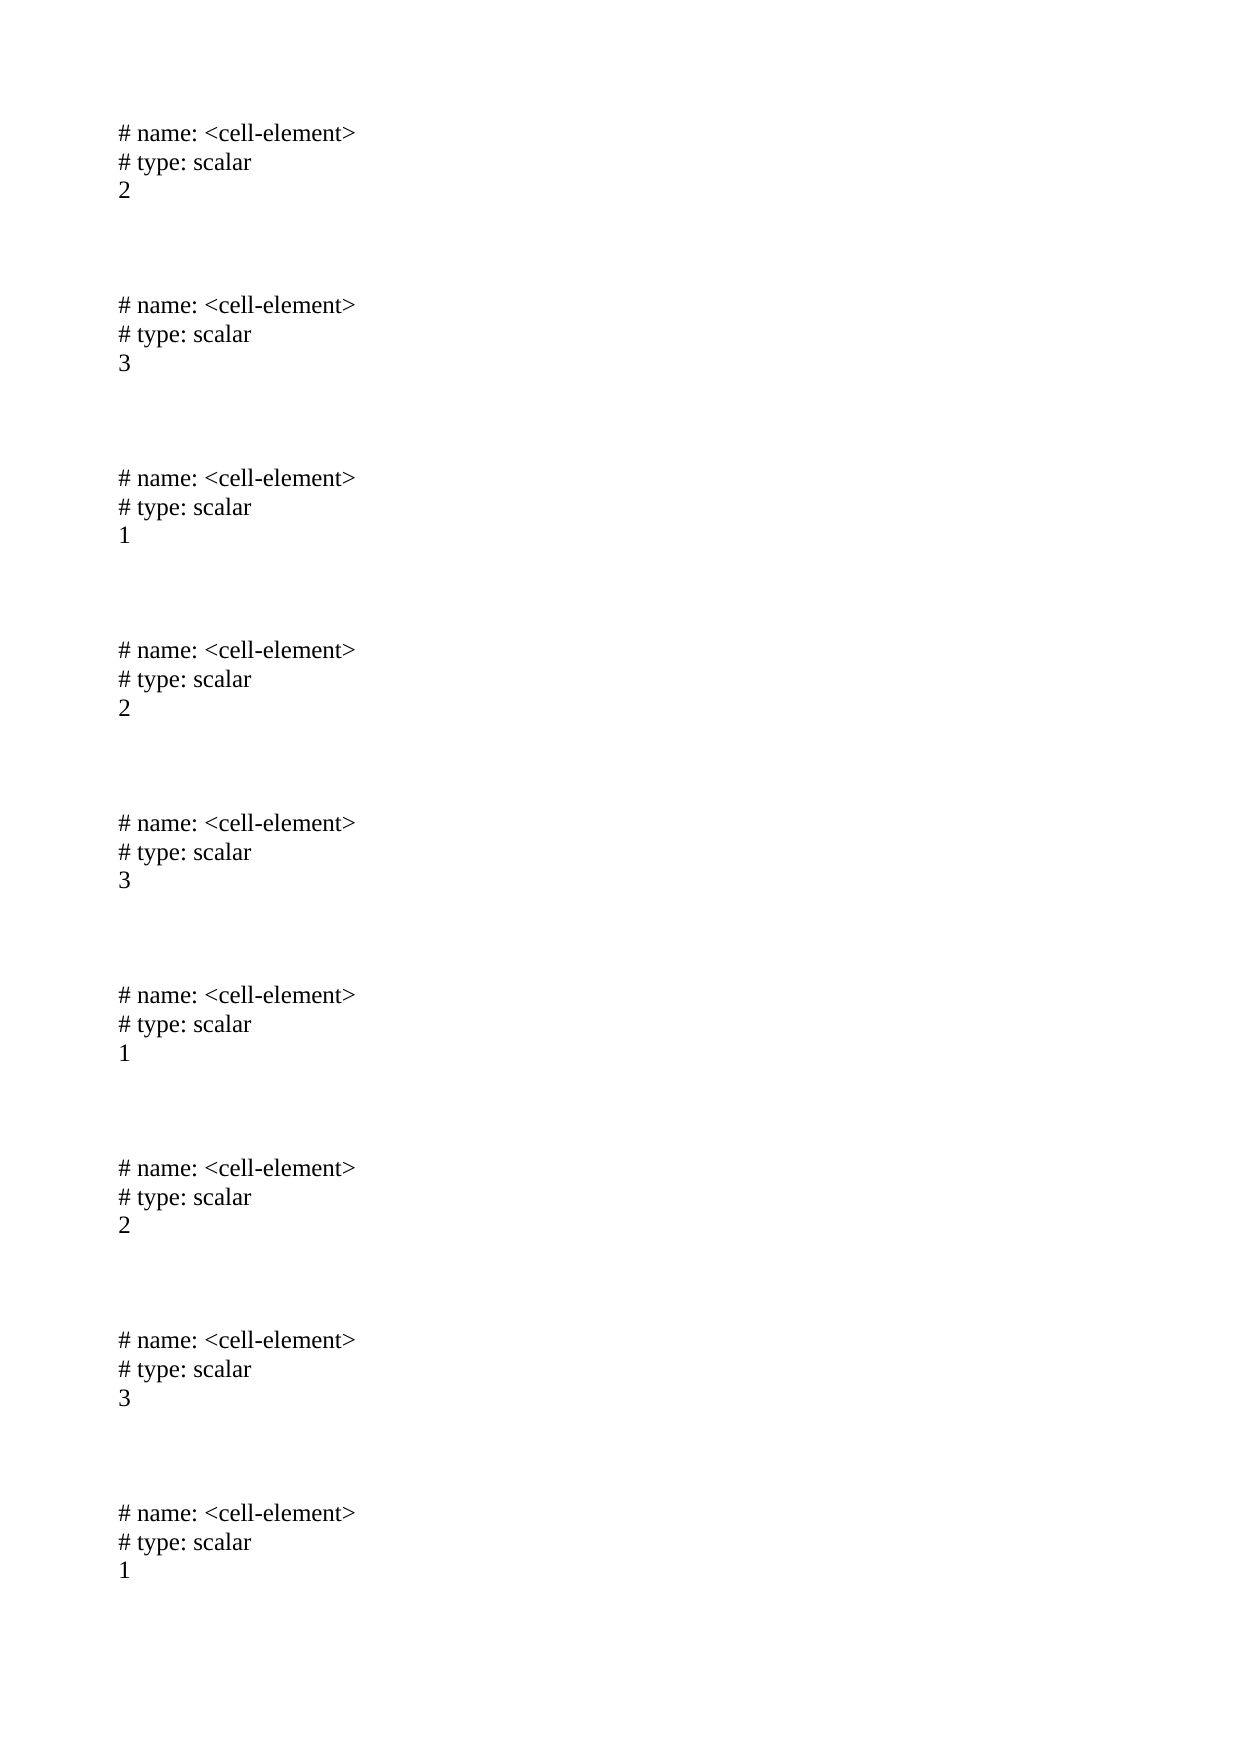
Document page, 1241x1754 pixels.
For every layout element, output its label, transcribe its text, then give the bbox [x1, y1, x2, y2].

text # name: <cell-element> [118, 636, 1122, 664]
text # name: <cell-element> [118, 463, 1122, 492]
text # type: scalar [118, 1009, 1122, 1038]
text 3 [118, 1383, 1122, 1412]
text # type: scalar [118, 1354, 1122, 1383]
text 2 [118, 693, 1122, 722]
text 1 [118, 1038, 1122, 1067]
text # type: scalar [118, 492, 1122, 521]
text 1 [118, 521, 1122, 549]
text # type: scalar [118, 664, 1122, 693]
text 1 [118, 1556, 1122, 1584]
text # name: <cell-element> [118, 981, 1122, 1009]
text # type: scalar [118, 1527, 1122, 1556]
text # name: <cell-element> [118, 118, 1122, 147]
text 2 [118, 176, 1122, 204]
text # name: <cell-element> [118, 808, 1122, 837]
text # type: scalar [118, 1182, 1122, 1211]
text # type: scalar [118, 147, 1122, 176]
text 2 [118, 1211, 1122, 1239]
text # name: <cell-element> [118, 1153, 1122, 1182]
text 3 [118, 866, 1122, 894]
text # name: <cell-element> [118, 1326, 1122, 1354]
text # type: scalar [118, 319, 1122, 348]
text # type: scalar [118, 837, 1122, 866]
text # name: <cell-element> [118, 1498, 1122, 1527]
text # name: <cell-element> [118, 291, 1122, 319]
text 3 [118, 348, 1122, 377]
